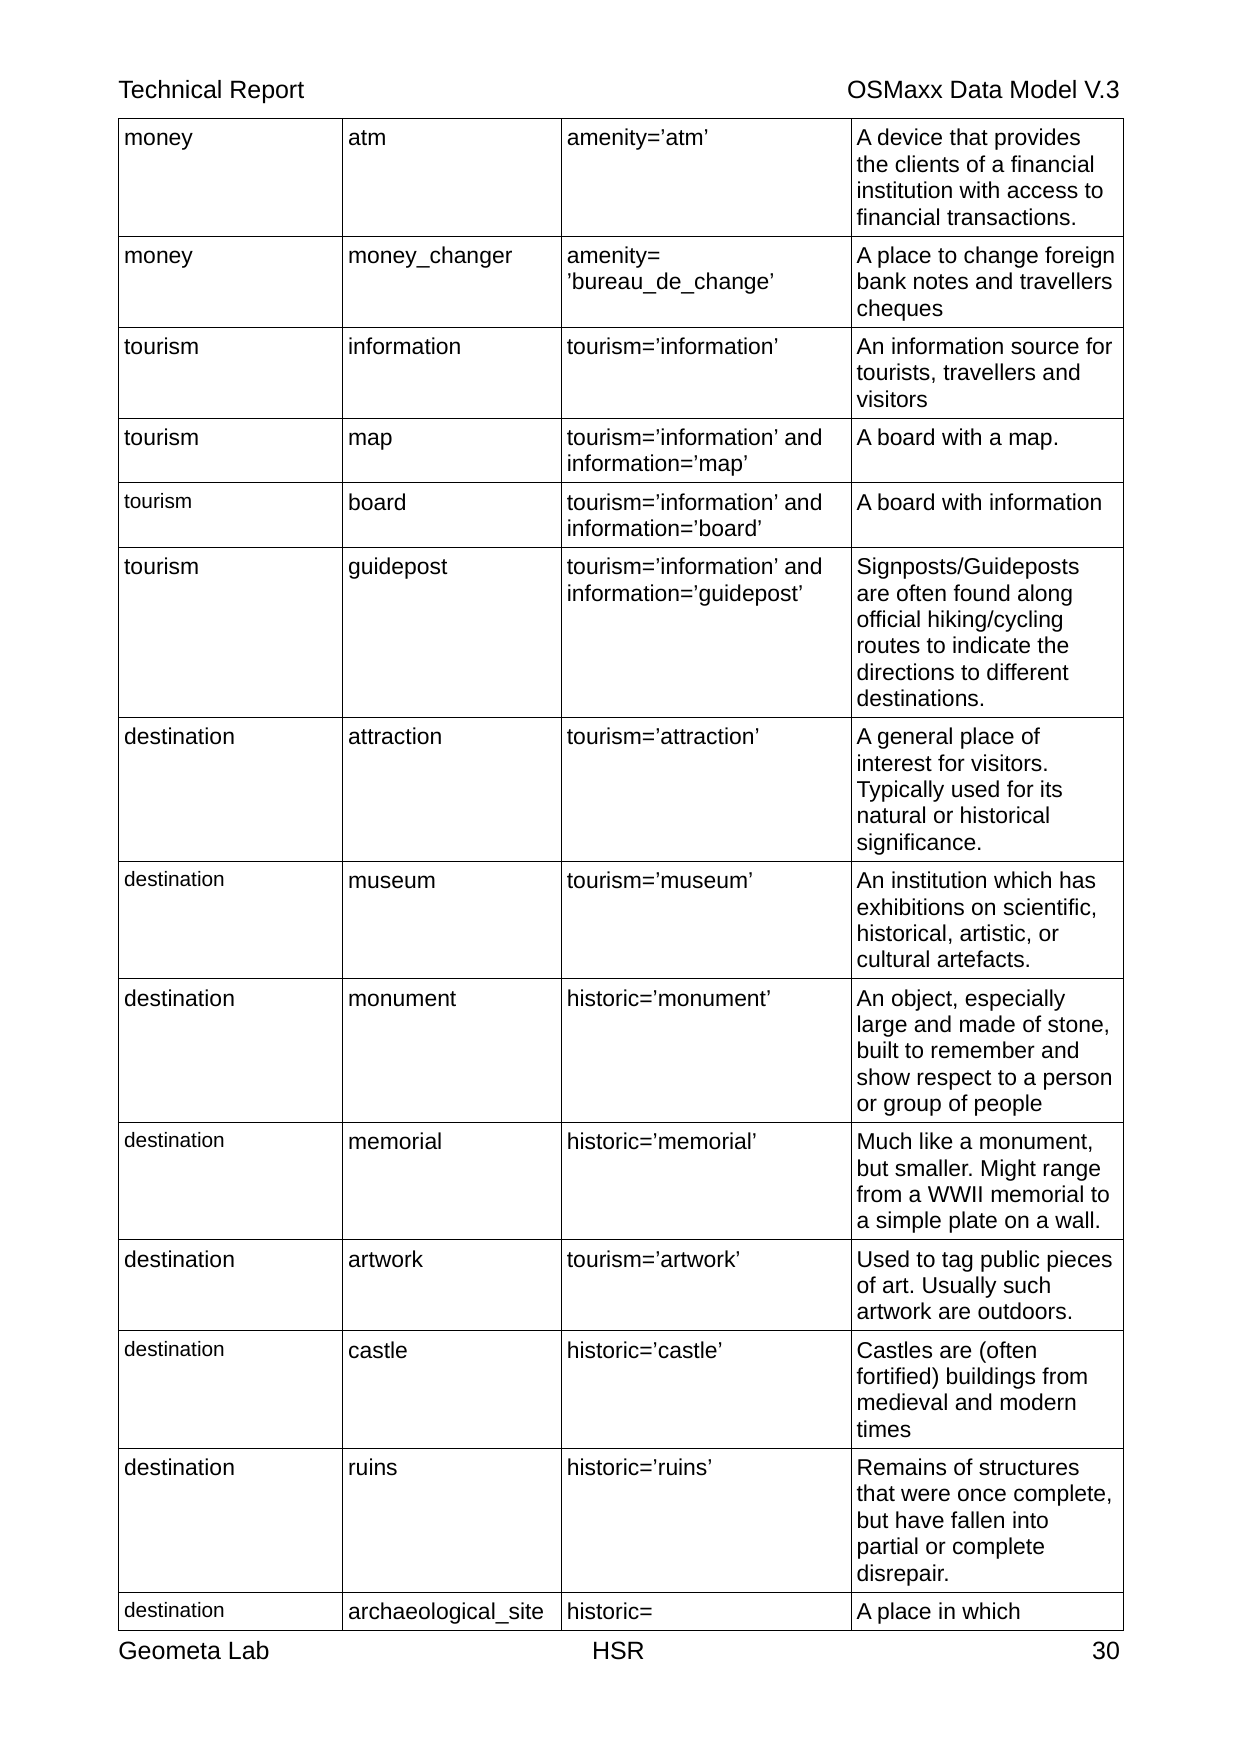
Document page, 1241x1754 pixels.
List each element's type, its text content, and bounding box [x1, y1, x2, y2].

table_cell amenity=’atm’ [562, 119, 851, 236]
table_cell A board with information [852, 483, 1123, 547]
table_cell An information source for tourists, travellers and visitors [852, 328, 1123, 418]
table_cell archaeological_site [343, 1593, 561, 1630]
table_cell historic=’castle’ [562, 1331, 851, 1448]
table_cell map [343, 419, 561, 482]
table_cell Remains of structures that were once complete, but have fallen into partial or complete disrepair. [852, 1449, 1123, 1592]
table_cell monument [343, 979, 561, 1122]
table_cell tourism=’information’ and information=’board’ [562, 483, 851, 547]
table_cell atm [343, 119, 561, 236]
table_cell tourism=’museum’ [562, 862, 851, 978]
table_cell tourism [119, 328, 342, 418]
table_cell historic=’monument’ [562, 979, 851, 1122]
table_cell destination [119, 1449, 342, 1592]
table_cell tourism=’artwork’ [562, 1240, 851, 1330]
table_cell A device that provides the clients of a financial institution with access to financial transactions. [852, 119, 1123, 236]
table_cell A general place of interest for visitors. Typically used for its natural or historical significance. [852, 718, 1123, 861]
table_cell destination [119, 1593, 342, 1630]
table_cell tourism=’information’ and information=’guidepost’ [562, 548, 851, 717]
table_cell A place to change foreign bank notes and travellers cheques [852, 237, 1123, 327]
table_cell A board with a map. [852, 419, 1123, 482]
table_cell A place in which [852, 1593, 1123, 1630]
table_cell destination [119, 862, 342, 978]
table_cell tourism=’attraction’ [562, 718, 851, 861]
table_cell tourism [119, 548, 342, 717]
table_cell money [119, 237, 342, 327]
table_cell tourism [119, 483, 342, 547]
table_cell An object, especially large and made of stone, built to remember and show respect to a person or group of people [852, 979, 1123, 1122]
table_cell Much like a monument, but smaller. Might range from a WWII memorial to a simple plate on a wall. [852, 1123, 1123, 1239]
table_cell board [343, 483, 561, 547]
table_cell tourism [119, 419, 342, 482]
table_cell castle [343, 1331, 561, 1448]
table_cell destination [119, 1123, 342, 1239]
table_cell memorial [343, 1123, 561, 1239]
table_cell destination [119, 1240, 342, 1330]
table_cell historic=’memorial’ [562, 1123, 851, 1239]
table_cell museum [343, 862, 561, 978]
table_cell tourism=’information’ [562, 328, 851, 418]
table_cell guidepost [343, 548, 561, 717]
table_cell money_changer [343, 237, 561, 327]
table_cell Castles are (often fortified) buildings from medieval and modern times [852, 1331, 1123, 1448]
table_cell destination [119, 718, 342, 861]
table_cell artwork [343, 1240, 561, 1330]
table_cell ruins [343, 1449, 561, 1592]
table_cell historic=’ruins’ [562, 1449, 851, 1592]
table_cell tourism=’information’ and information=’map’ [562, 419, 851, 482]
table_cell An institution which has exhibitions on scientific, historical, artistic, or cultural artefacts. [852, 862, 1123, 978]
table_cell information [343, 328, 561, 418]
table_cell Used to tag public pieces of art. Usually such artwork are outdoors. [852, 1240, 1123, 1330]
table_cell Signposts/Guideposts are often found along official hiking/cycling routes to indicate the directions to different destinations. [852, 548, 1123, 717]
table_cell historic= [562, 1593, 851, 1630]
table_cell attraction [343, 718, 561, 861]
table_cell amenity= ’bureau_de_change’ [562, 237, 851, 327]
table_cell money [119, 119, 342, 236]
table_cell destination [119, 1331, 342, 1448]
table_cell destination [119, 979, 342, 1122]
